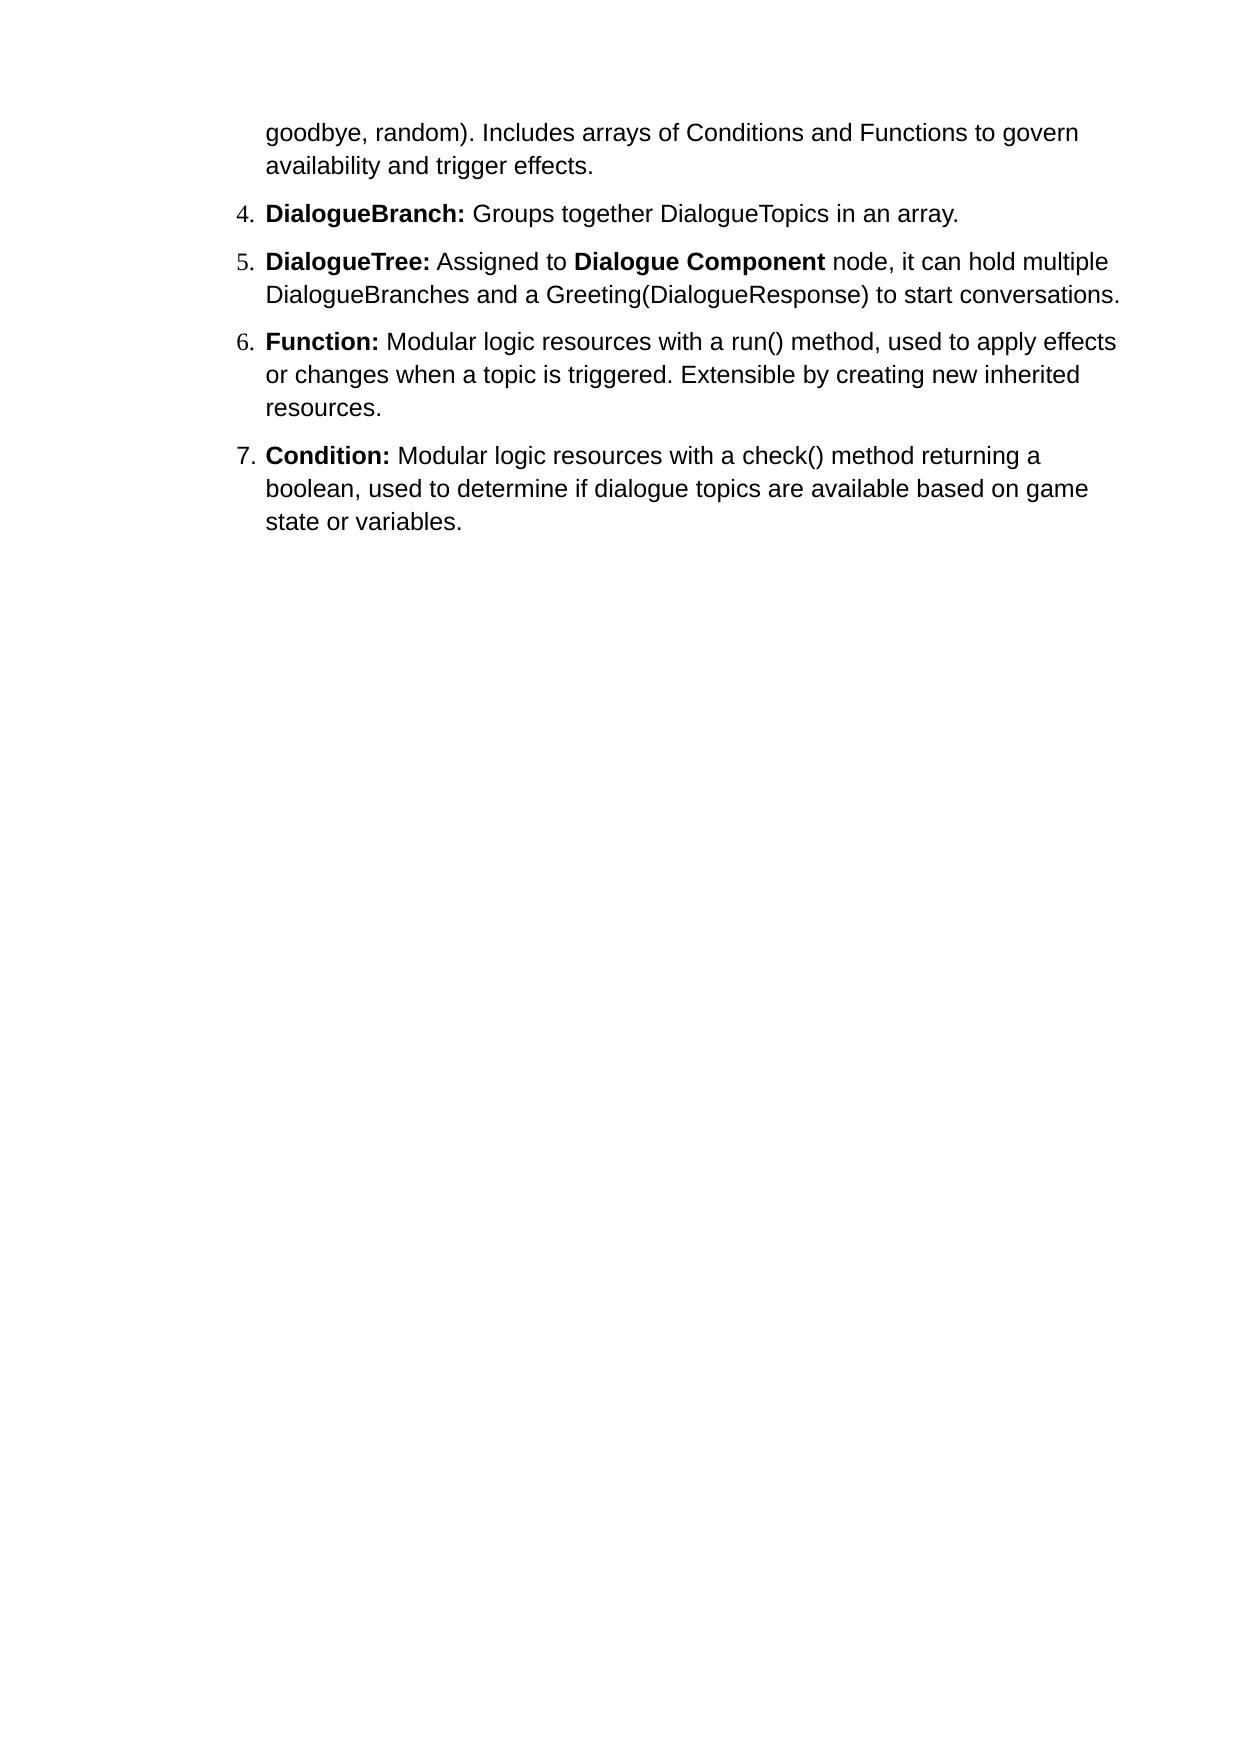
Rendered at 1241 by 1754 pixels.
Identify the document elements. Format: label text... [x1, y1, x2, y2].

list goodbye, random). Includes arrays of Conditions and Functions to govern availability and trigger effects. [236, 118, 1122, 180]
list Function: Modular logic resources with a run() method, used to apply effects or changes when a topic is triggered. Extensible by creating new inherited resources. [236, 327, 1122, 422]
list Condition: Modular logic resources with a check() method returning a boolean, used to determine if dialogue topics are available based on game state or variables. [236, 441, 1122, 536]
list DialogueTree: Assigned to Dialogue Component node, it can hold multiple DialogueBranches and a Greeting(DialogueResponse) to start conversations. [236, 246, 1122, 308]
list DialogueBranch: Groups together DialogueTopics in an array. [236, 199, 1122, 228]
